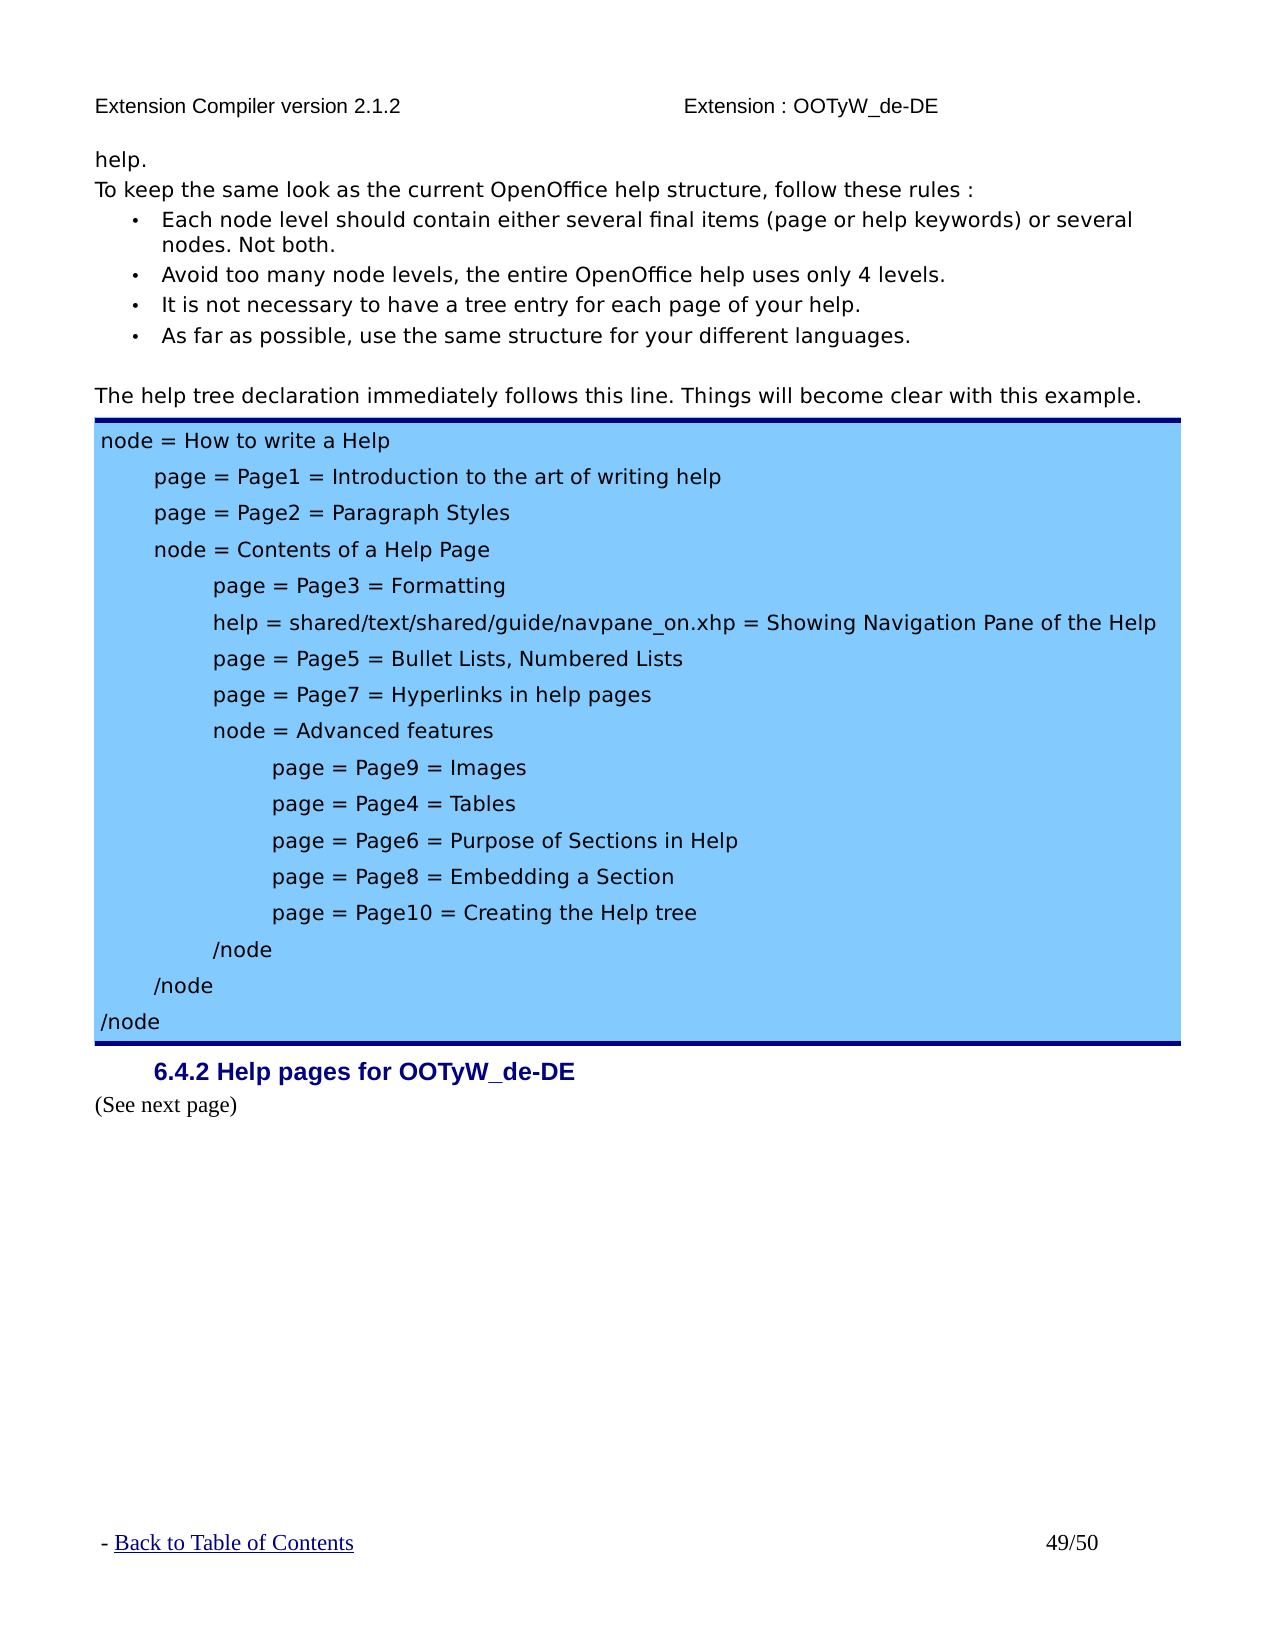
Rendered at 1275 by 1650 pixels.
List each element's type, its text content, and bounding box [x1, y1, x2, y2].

text page = Page7 = Hyperlinks in help pages [94, 672, 1181, 708]
list It is not necessary to have a tree entry for each page of your help. [132, 293, 1181, 318]
text page = Page3 = Formatting [94, 563, 1181, 598]
text page = Page1 = Introduction to the art of writing help [94, 454, 1181, 489]
list Each node level should contain either several final items (page or help keywords) or several nodes. Not both. [132, 208, 1181, 257]
text node = Contents of a Help Page [94, 527, 1181, 562]
text /node [94, 926, 1181, 962]
text /node [94, 963, 1181, 998]
text page = Page8 = Embedding a Section [94, 854, 1181, 889]
text node = Advanced features [94, 708, 1181, 744]
text page = Page2 = Paragraph Styles [94, 490, 1181, 526]
text To keep the same look as the current OpenOffice help structure, follow these rules : [94, 178, 1181, 202]
text page = Page5 = Bullet Lists, Numbered Lists [94, 636, 1181, 671]
text page = Page4 = Tables [94, 781, 1181, 817]
text page = Page9 = Images [94, 745, 1181, 780]
text help. [94, 147, 1181, 172]
list As far as possible, use the same structure for your different languages. [132, 323, 1181, 348]
text page = Page10 = Creating the Help tree [94, 890, 1181, 926]
subtitle Help pages for OOTyW_de-DE [153, 1058, 1181, 1086]
text help = shared/text/shared/guide/navpane_on.xhp = Showing Navigation Pane of the Help [94, 599, 1181, 635]
text (See next page) [94, 1092, 1181, 1117]
text The help tree declaration immediately follows this line. Things will become clear with this example. [94, 384, 1181, 409]
text page = Page6 = Purpose of Sections in Help [94, 817, 1181, 853]
list Avoid too many node levels, the entire OpenOffice help uses only 4 levels. [132, 263, 1181, 287]
text /node [94, 999, 1181, 1046]
text node = How to write a Help [94, 419, 1181, 453]
